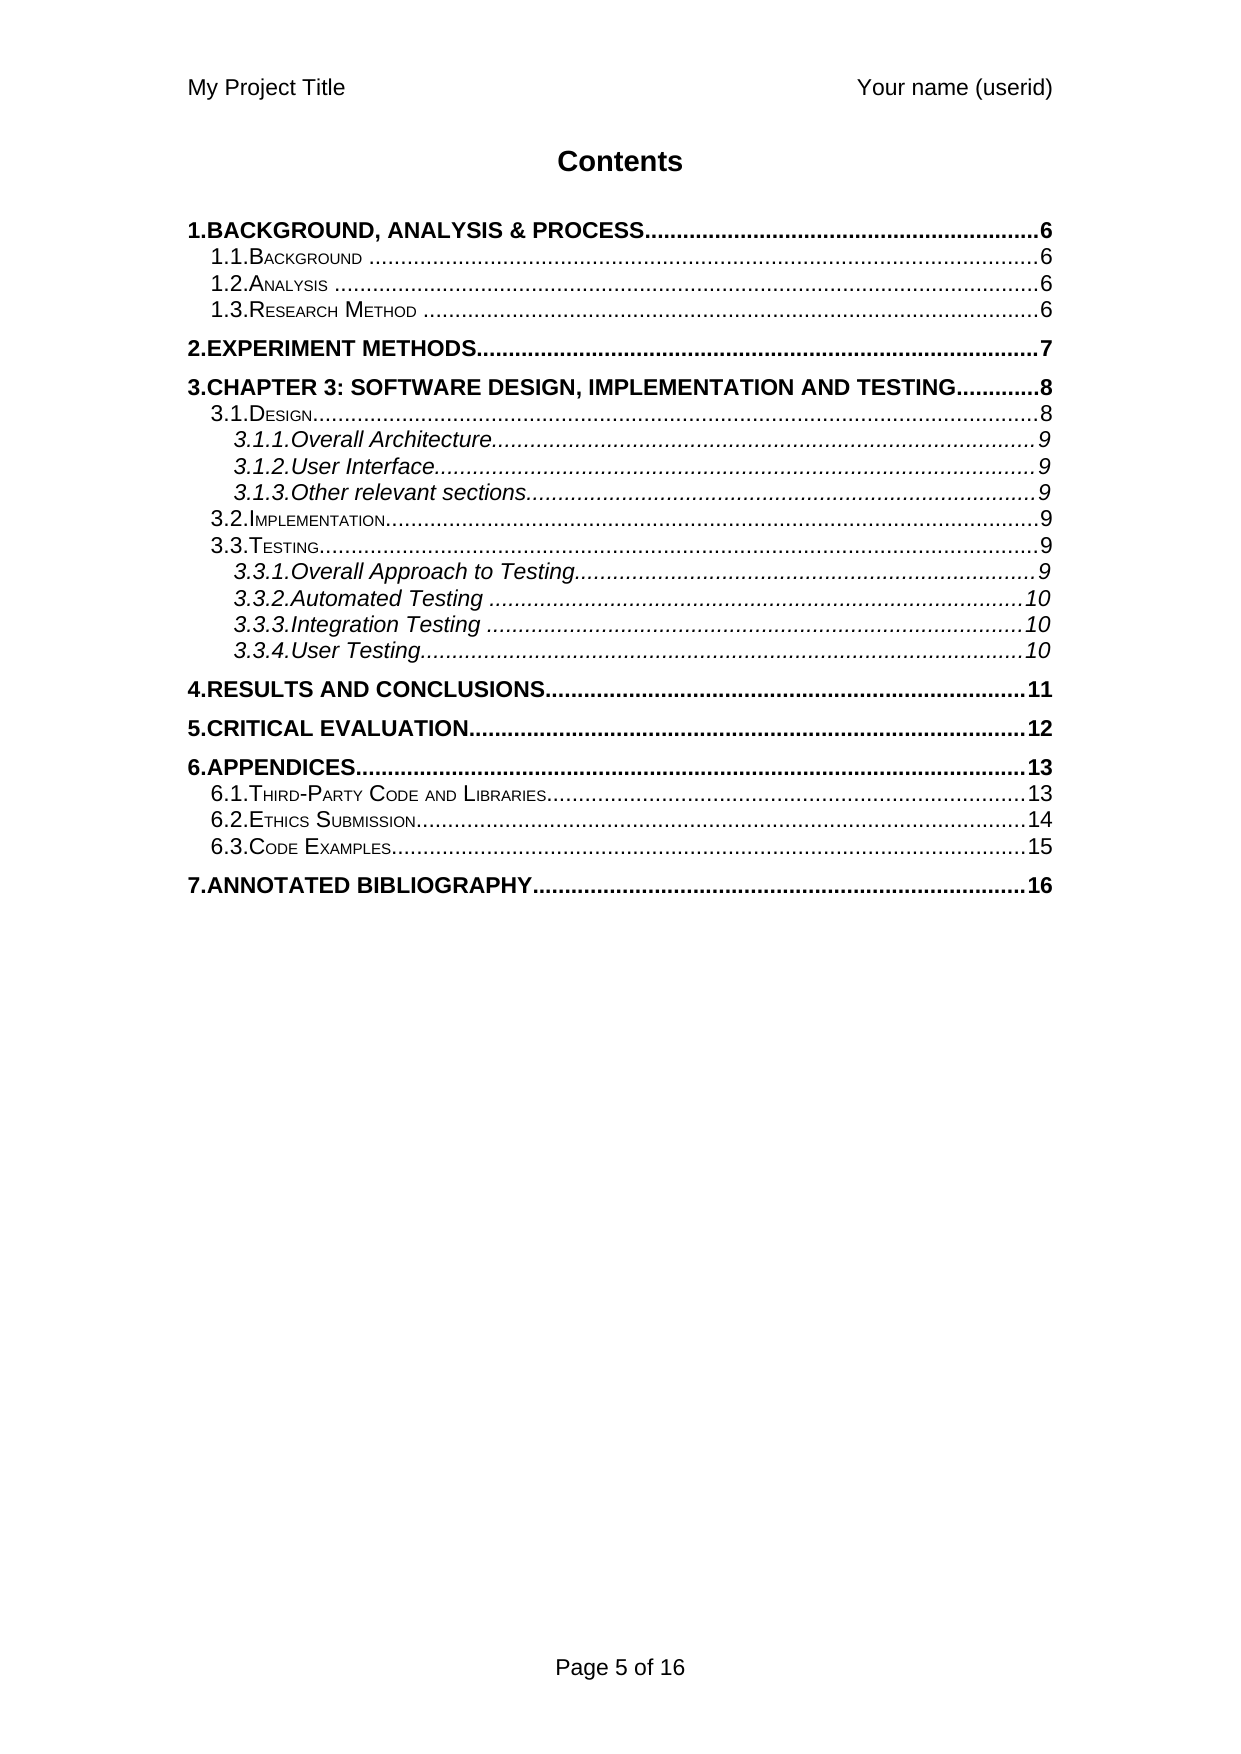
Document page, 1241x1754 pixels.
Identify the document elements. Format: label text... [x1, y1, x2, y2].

text 6.3.Code Examples 15 [210, 833, 1053, 859]
text 6.Appendices 13 [187, 754, 1053, 780]
text 1.1.Background 6 [210, 243, 1053, 269]
text 3.3.4.User Testing 10 [233, 637, 1053, 663]
text 3.3.3.Integration Testing 10 [233, 611, 1053, 637]
text 3.1.3.Other relevant sections 9 [233, 479, 1053, 505]
text 3.1.Design 8 [210, 400, 1053, 426]
text 1.2.Analysis 6 [210, 269, 1053, 296]
text 3.1.2.User Interface 9 [233, 453, 1053, 479]
text 3.3.1.Overall Approach to Testing 9 [233, 558, 1053, 584]
text 3.3.Testing 9 [210, 532, 1053, 558]
text 1.Background, Analysis & Process 6 [187, 217, 1053, 243]
text 6.2.Ethics Submission 14 [210, 806, 1053, 833]
text 1.3.Research Method 6 [210, 296, 1053, 322]
text 7.Annotated Bibliography 16 [187, 872, 1053, 898]
text 3.2.Implementation 9 [210, 505, 1053, 532]
text 5.Critical Evaluation 12 [187, 715, 1053, 741]
text 2.Experiment Methods 7 [187, 335, 1053, 361]
text Contents [187, 144, 1053, 178]
text 4.Results and Conclusions 11 [187, 676, 1053, 702]
text 3.3.2.Automated Testing 10 [233, 584, 1053, 611]
text 3.1.1.Overall Architecture 9 [233, 426, 1053, 453]
text 3.Chapter 3: Software Design, Implementation and Testing 8 [187, 374, 1053, 400]
text 6.1.Third-Party Code and Libraries 13 [210, 780, 1053, 806]
